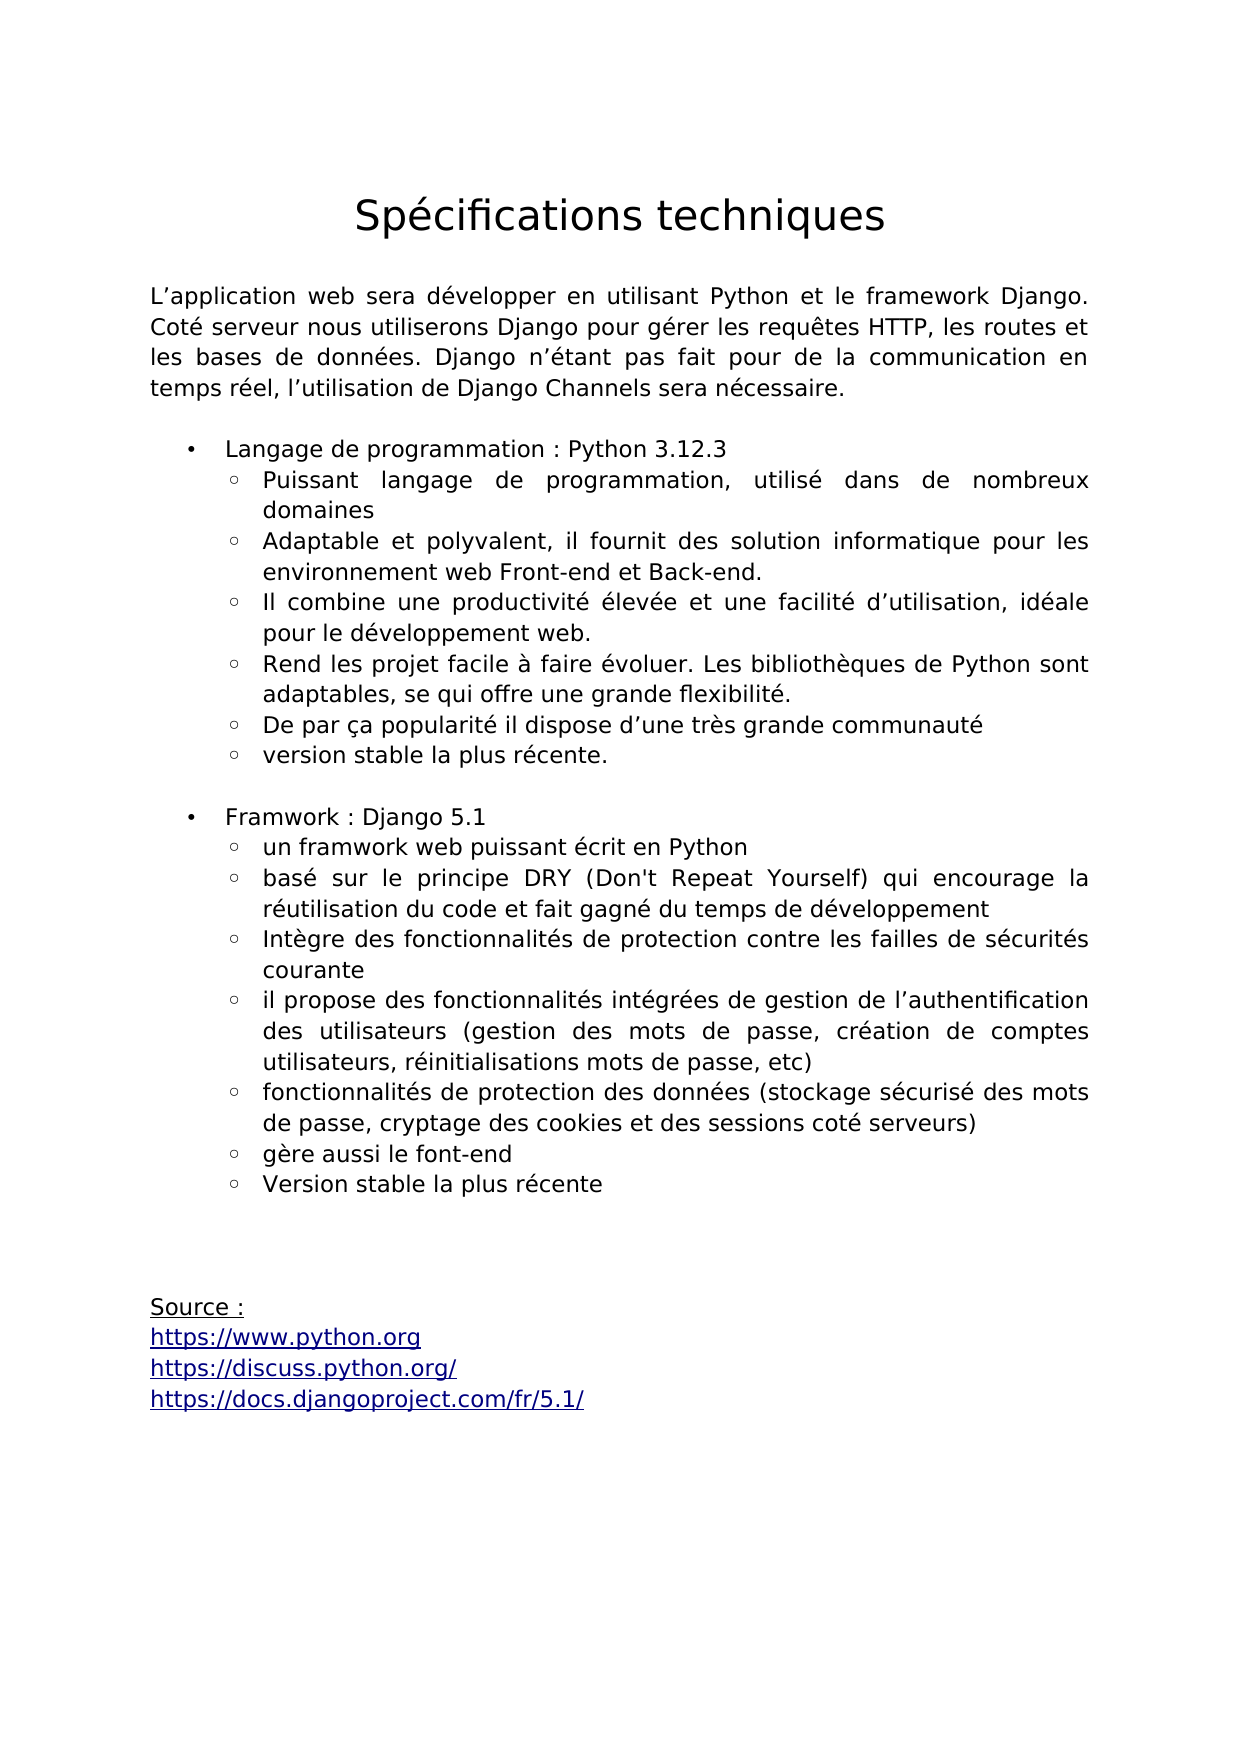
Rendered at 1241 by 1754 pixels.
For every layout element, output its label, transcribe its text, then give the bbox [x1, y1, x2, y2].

list basé sur le principe DRY (Don't Repeat Yourself) qui encourage la réutilisation du code et fait gagné du temps de développement [225, 865, 1090, 922]
list De par ça popularité il dispose d’une très grande communauté [225, 712, 1090, 739]
list il propose des fonctionnalités intégrées de gestion de l’authentification des utilisateurs (gestion des mots de passe, création de comptes utilisateurs, réinitialisations mots de passe, etc) [225, 988, 1090, 1076]
text https://www.python.org [150, 1324, 1090, 1351]
list Langage de programmation : Python 3.12.3 [187, 436, 1090, 463]
list gère aussi le font-end [225, 1141, 1090, 1167]
list version stable la plus récente. [225, 743, 1090, 769]
list un framwork web puissant écrit en Python [225, 834, 1090, 861]
list Il combine une productivité élevée et une facilité d’utilisation, idéale pour le développement web. [225, 589, 1090, 647]
list Adaptable et polyvalent, il fournit des solution informatique pour les environnement web Front-end et Back-end. [225, 528, 1090, 586]
list Puissant langage de programmation, utilisé dans de nombreux domaines [225, 467, 1090, 524]
subtitle Spécifications techniques [150, 192, 1090, 240]
list Version stable la plus récente [225, 1171, 1090, 1198]
list fonctionnalités de protection des données (stockage sécurisé des mots de passe, cryptage des cookies et des sessions coté serveurs) [225, 1079, 1090, 1137]
list Intègre des fonctionnalités de protection contre les failles de sécurités courante [225, 926, 1090, 984]
text Source : [150, 1294, 1090, 1321]
text L’application web sera développer en utilisant Python et le framework Django. Coté serveur nous utiliserons Django pour gérer les requêtes HTTP, les routes et les bases de données. Django n’étant pas fait pour de la communication en temps réel, l’utilisation de Django Channels sera nécessaire. [150, 283, 1090, 402]
list Framwork : Django 5.1 [187, 804, 1090, 831]
text https://discuss.python.org/ [150, 1355, 1090, 1382]
text https://docs.djangoproject.com/fr/5.1/ [150, 1386, 1090, 1412]
list Rend les projet facile à faire évoluer. Les bibliothèques de Python sont adaptables, se qui offre une grande flexibilité. [225, 651, 1090, 708]
